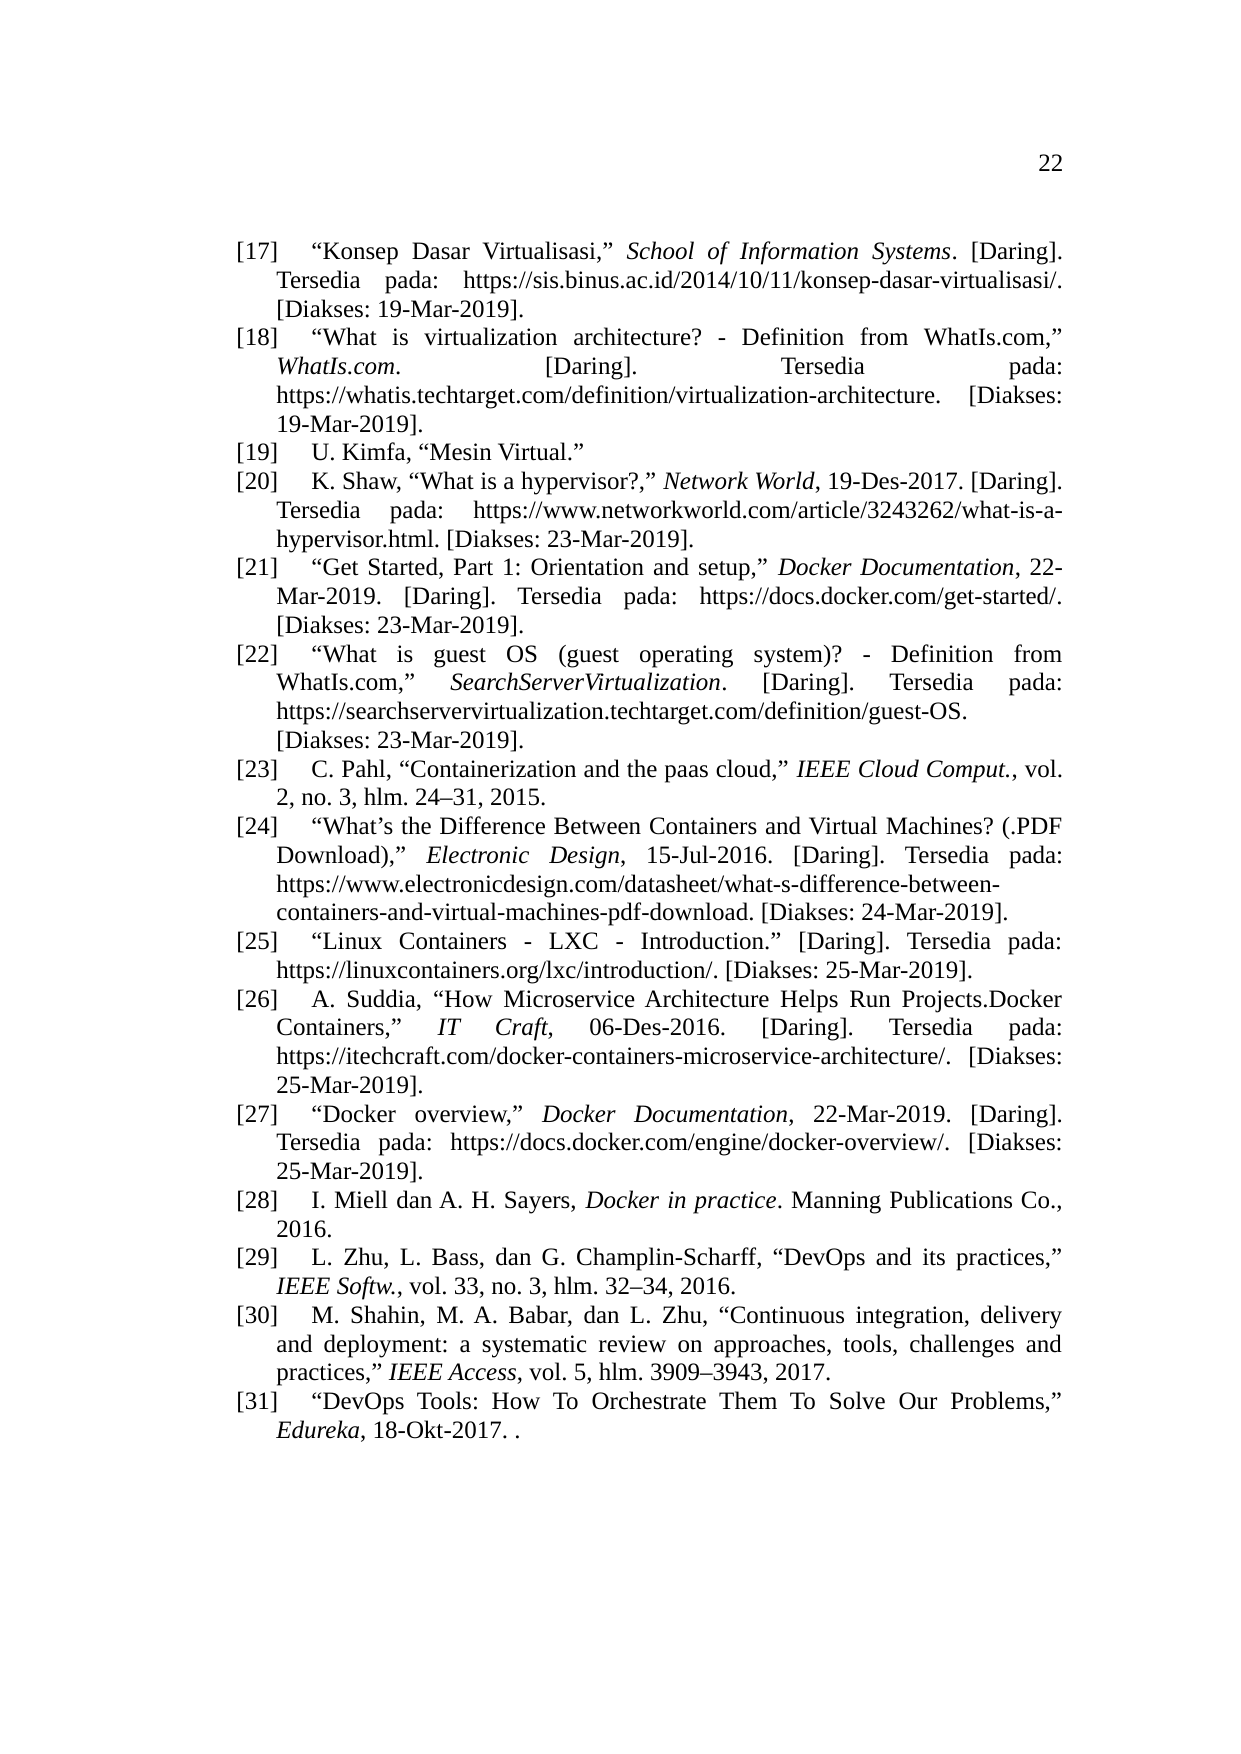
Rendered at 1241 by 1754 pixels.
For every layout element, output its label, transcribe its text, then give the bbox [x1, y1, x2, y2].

text [30] M. Shahin, M. A. Babar, dan L. Zhu, “Continuous integration, delivery and deployment: a systematic review on approaches, tools, challenges and practices,” IEEE Access, vol. 5, hlm. 3909–3943, 2017. [236, 1300, 1063, 1386]
text [24] “What’s the Difference Between Containers and Virtual Machines? (.PDF Download),” Electronic Design, 15-Jul-2016. [Daring]. Tersedia pada: https://www.electronicdesign.com/datasheet/what-s-difference-between-containers-and-virtual-machines-pdf-download. [Diakses: 24-Mar-2019]. [236, 811, 1063, 926]
text [18] “What is virtualization architecture? - Definition from WhatIs.com,” WhatIs.com. [Daring]. Tersedia pada: https://whatis.techtarget.com/definition/virtualization-architecture. [Diakses: 19-Mar-2019]. [236, 322, 1063, 437]
text [23] C. Pahl, “Containerization and the paas cloud,” IEEE Cloud Comput., vol. 2, no. 3, hlm. 24–31, 2015. [236, 754, 1063, 811]
text [29] L. Zhu, L. Bass, dan G. Champlin-Scharff, “DevOps and its practices,” IEEE Softw., vol. 33, no. 3, hlm. 32–34, 2016. [236, 1242, 1063, 1300]
text [27] “Docker overview,” Docker Documentation, 22-Mar-2019. [Daring]. Tersedia pada: https://docs.docker.com/engine/docker-overview/. [Diakses: 25-Mar-2019]. [236, 1099, 1063, 1185]
text [28] I. Miell dan A. H. Sayers, Docker in practice. Manning Publications Co., 2016. [236, 1185, 1063, 1242]
text [31] “DevOps Tools: How To Orchestrate Them To Solve Our Problems,” Edureka, 18-Okt-2017. . [236, 1386, 1063, 1444]
text [25] “Linux Containers - LXC - Introduction.” [Daring]. Tersedia pada: https://linuxcontainers.org/lxc/introduction/. [Diakses: 25-Mar-2019]. [236, 926, 1063, 984]
text [17] “Konsep Dasar Virtualisasi,” School of Information Systems. [Daring]. Tersedia pada: https://sis.binus.ac.id/2014/10/11/konsep-dasar-virtualisasi/. [Diakses: 19-Mar-2019]. [236, 236, 1063, 322]
text [20] K. Shaw, “What is a hypervisor?,” Network World, 19-Des-2017. [Daring]. Tersedia pada: https://www.networkworld.com/article/3243262/what-is-a-hypervisor.html. [Diakses: 23-Mar-2019]. [236, 466, 1063, 552]
text [26] A. Suddia, “How Microservice Architecture Helps Run Projects.Docker Containers,” IT Craft, 06-Des-2016. [Daring]. Tersedia pada: https://itechcraft.com/docker-containers-microservice-architecture/. [Diakses: 25-Mar-2019]. [236, 984, 1063, 1099]
text [22] “What is guest OS (guest operating system)? - Definition from WhatIs.com,” SearchServerVirtualization. [Daring]. Tersedia pada: https://searchservervirtualization.techtarget.com/definition/guest-OS. [Diakses: 23-Mar-2019]. [236, 639, 1063, 754]
text [19] U. Kimfa, “Mesin Virtual.” [236, 437, 1063, 466]
text [21] “Get Started, Part 1: Orientation and setup,” Docker Documentation, 22-Mar-2019. [Daring]. Tersedia pada: https://docs.docker.com/get-started/. [Diakses: 23-Mar-2019]. [236, 552, 1063, 639]
